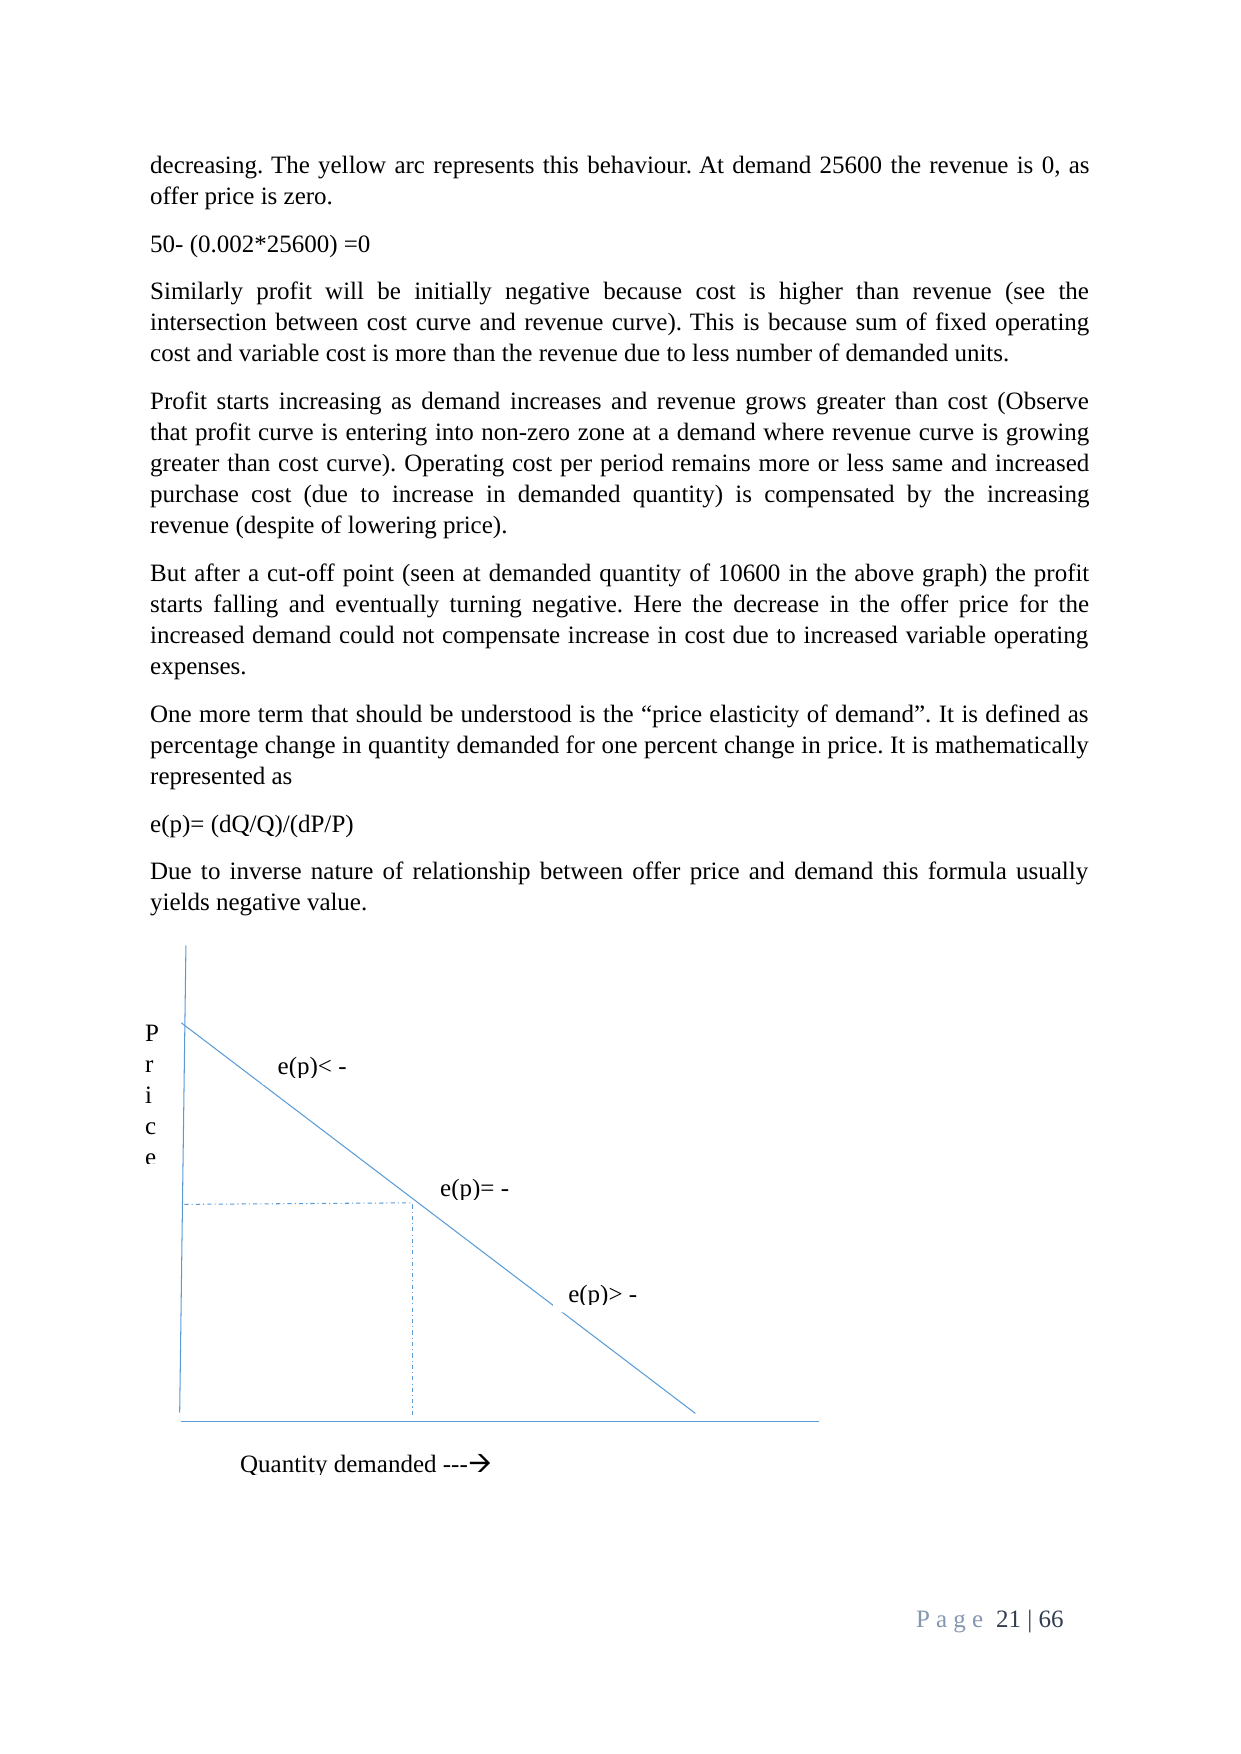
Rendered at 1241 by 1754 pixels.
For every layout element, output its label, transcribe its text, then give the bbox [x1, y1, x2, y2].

text Profit starts increasing as demand increases and revenue grows greater than cost (Observe that profit curve is entering into non-zero zone at a demand where revenue curve is growing greater than cost curve). Operating cost per period remains more or less same and increased purchase cost (due to increase in demanded quantity) is compensated by the increasing revenue (despite of lowering price). [150, 386, 1090, 539]
text One more term that should be understood is the “price elasticity of demand”. It is defined as percentage change in quantity demanded for one percent change in price. It is mathematically represented as [150, 699, 1090, 790]
text Similarly profit will be initially negative because cost is higher than revenue (see the intersection between cost curve and revenue curve). This is because sum of fixed operating cost and variable cost is more than the revenue due to less number of demanded units. [150, 276, 1090, 367]
text But after a cut-off point (seen at demanded quantity of 10600 in the above graph) the profit starts falling and eventually turning negative. Here the decrease in the offer price for the increased demand could not compensate increase in cost due to increased variable operating expenses. [150, 558, 1090, 680]
text e(p)< -1 [277, 1051, 354, 1077]
text Quantity demanded --- [240, 1449, 626, 1475]
text decreasing. The yellow arc represents this behaviour. At demand 25600 the revenue is 0, as offer price is zero. [150, 150, 1090, 210]
text Due to inverse nature of relationship between offer price and demand this formula usually yields negative value. [150, 856, 1090, 916]
text e(p)> -1 [568, 1279, 644, 1305]
text e(p)= (dQ/Q)/(dP/P) [150, 809, 1090, 837]
text 50- (0.002*25600) =0 [150, 229, 1090, 257]
text Price [145, 1018, 158, 1164]
text e(p)= -1 [440, 1173, 516, 1199]
